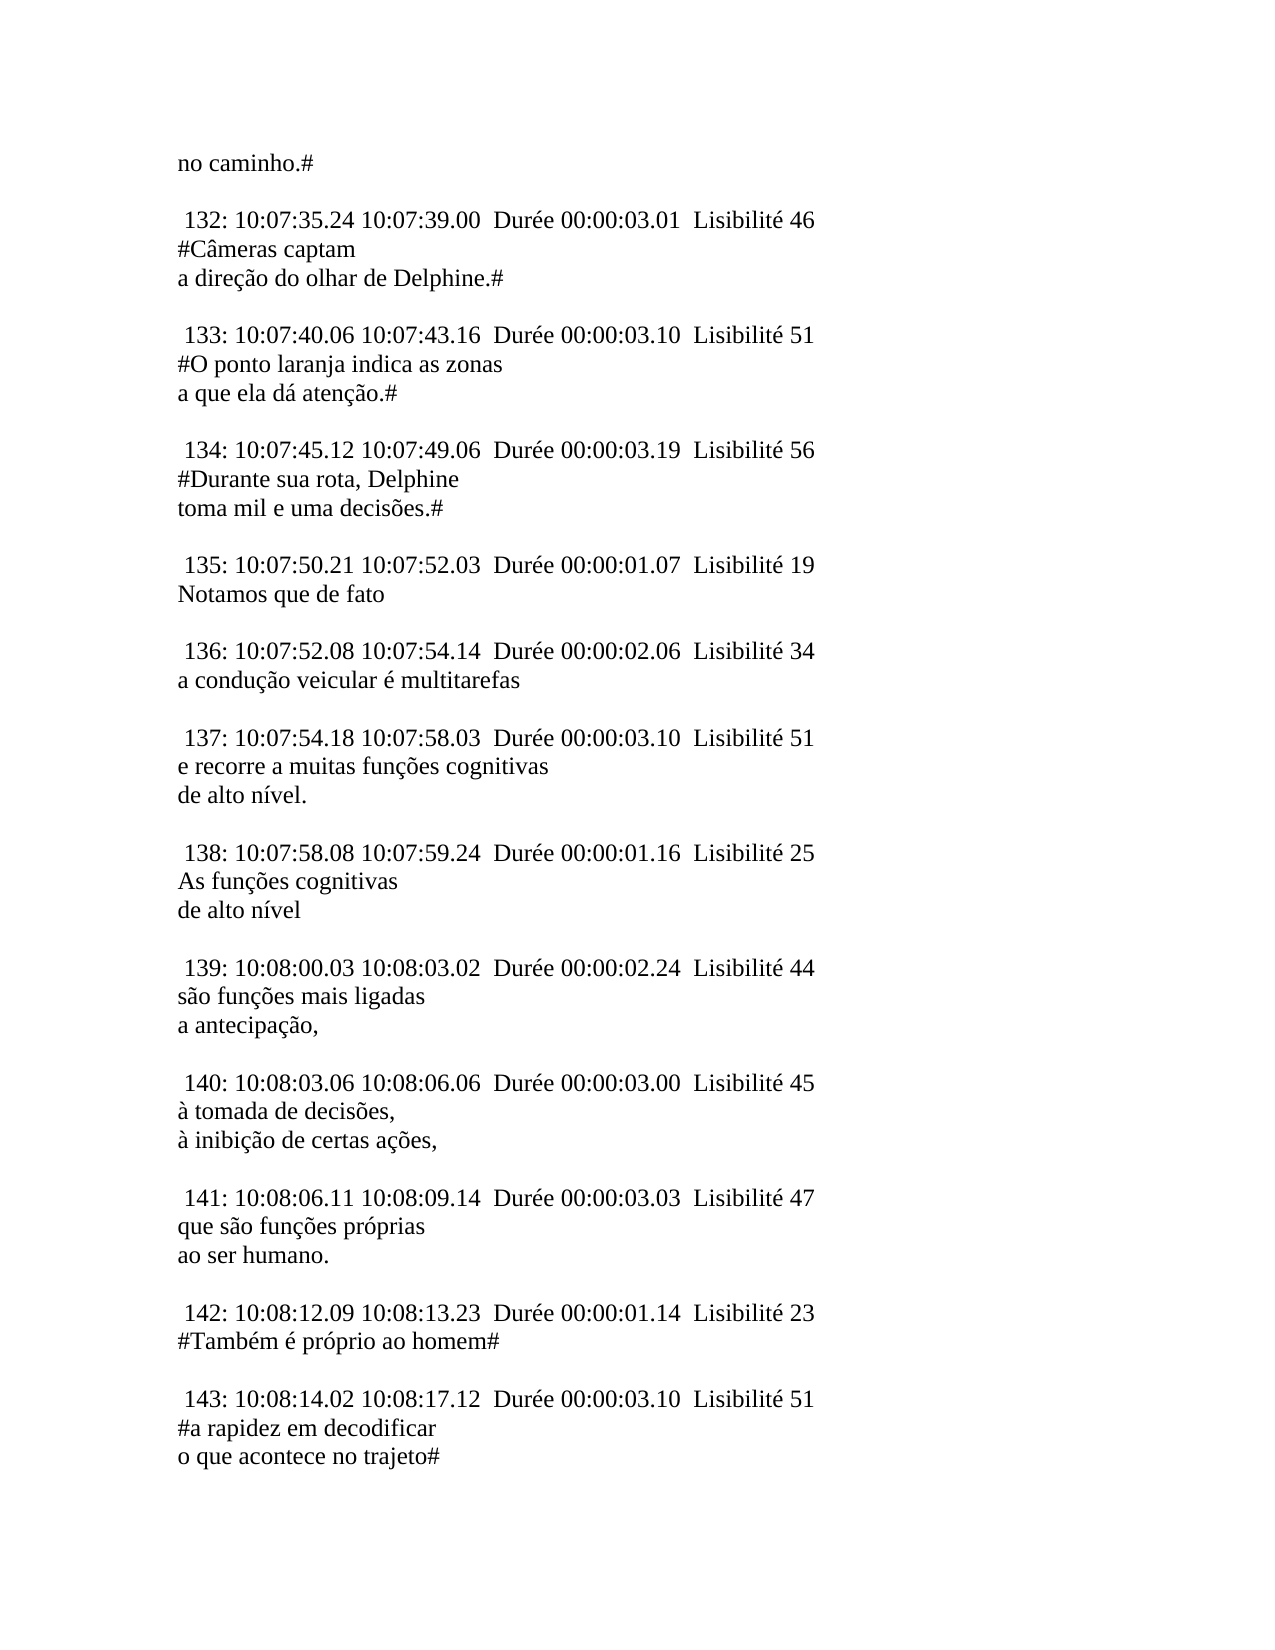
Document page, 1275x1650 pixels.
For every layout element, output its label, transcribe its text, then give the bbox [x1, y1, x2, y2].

text #Durante sua rota, Delphine [177, 464, 1098, 493]
text 142: 10:08:12.09 10:08:13.23 Durée 00:00:01.14 Lisibilité 23 [177, 1298, 1098, 1326]
text #Também é próprio ao homem# [177, 1326, 1098, 1355]
text Notamos que de fato [177, 579, 1098, 608]
text toma mil e uma decisões.# [177, 493, 1098, 521]
text 134: 10:07:45.12 10:07:49.06 Durée 00:00:03.19 Lisibilité 56 [177, 435, 1098, 464]
text no caminho.# [177, 148, 1098, 176]
text são funções mais ligadas [177, 981, 1098, 1010]
text 141: 10:08:06.11 10:08:09.14 Durée 00:00:03.03 Lisibilité 47 [177, 1183, 1098, 1211]
text que são funções próprias [177, 1211, 1098, 1240]
text e recorre a muitas funções cognitivas [177, 751, 1098, 780]
text 137: 10:07:54.18 10:07:58.03 Durée 00:00:03.10 Lisibilité 51 [177, 723, 1098, 751]
text 140: 10:08:03.06 10:08:06.06 Durée 00:00:03.00 Lisibilité 45 [177, 1068, 1098, 1096]
text #Câmeras captam [177, 234, 1098, 263]
text As funções cognitivas [177, 866, 1098, 895]
text o que acontece no trajeto# [177, 1441, 1098, 1470]
text a antecipação, [177, 1010, 1098, 1039]
text #O ponto laranja indica as zonas [177, 349, 1098, 378]
text 143: 10:08:14.02 10:08:17.12 Durée 00:00:03.10 Lisibilité 51 [177, 1384, 1098, 1413]
text a que ela dá atenção.# [177, 378, 1098, 406]
text de alto nível. [177, 780, 1098, 809]
text 133: 10:07:40.06 10:07:43.16 Durée 00:00:03.10 Lisibilité 51 [177, 320, 1098, 349]
text a direção do olhar de Delphine.# [177, 263, 1098, 291]
text 135: 10:07:50.21 10:07:52.03 Durée 00:00:01.07 Lisibilité 19 [177, 550, 1098, 579]
text à inibição de certas ações, [177, 1125, 1098, 1154]
text de alto nível [177, 895, 1098, 924]
text #a rapidez em decodificar [177, 1413, 1098, 1441]
text à tomada de decisões, [177, 1096, 1098, 1125]
text 138: 10:07:58.08 10:07:59.24 Durée 00:00:01.16 Lisibilité 25 [177, 838, 1098, 866]
text 132: 10:07:35.24 10:07:39.00 Durée 00:00:03.01 Lisibilité 46 [177, 205, 1098, 234]
text 136: 10:07:52.08 10:07:54.14 Durée 00:00:02.06 Lisibilité 34 [177, 636, 1098, 665]
text a condução veicular é multitarefas [177, 665, 1098, 694]
text 139: 10:08:00.03 10:08:03.02 Durée 00:00:02.24 Lisibilité 44 [177, 953, 1098, 981]
text ao ser humano. [177, 1240, 1098, 1269]
